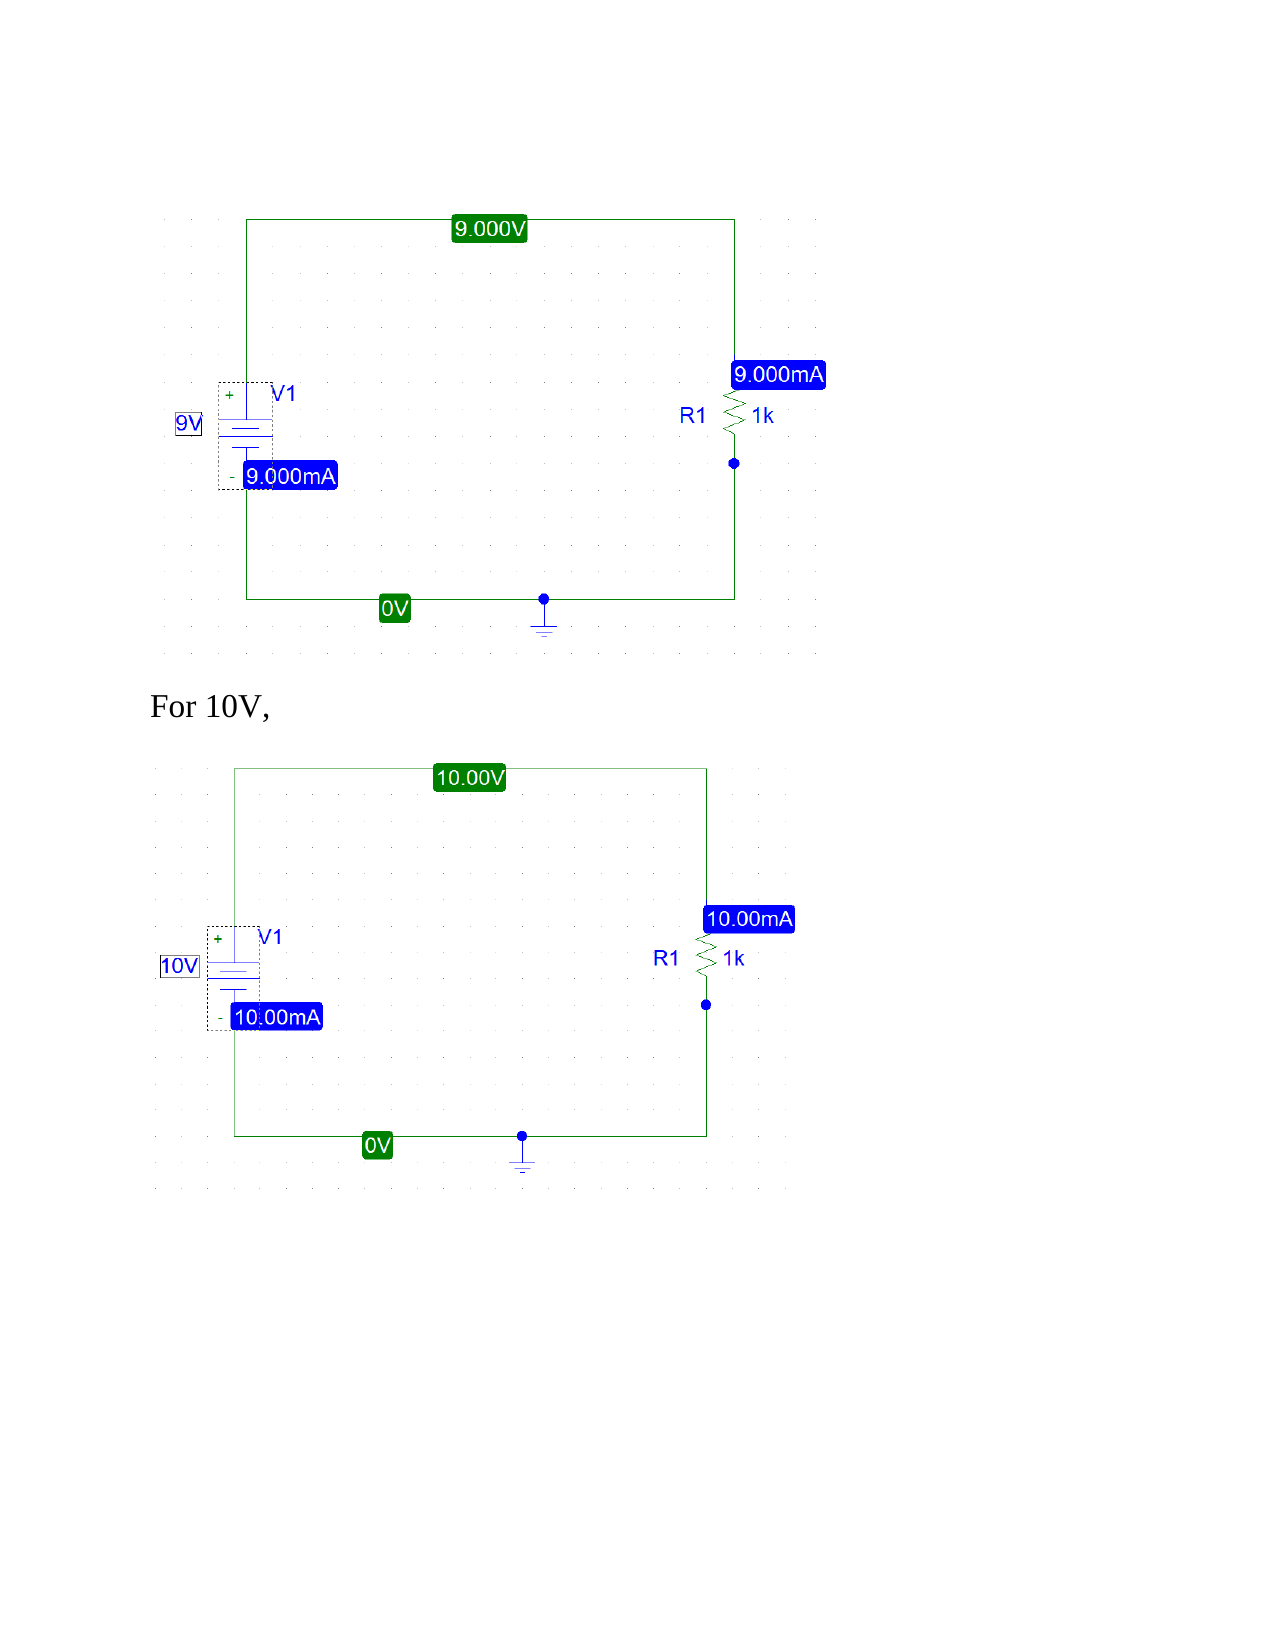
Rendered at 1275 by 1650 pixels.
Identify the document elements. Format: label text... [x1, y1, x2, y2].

text For 10V, [150, 687, 1125, 725]
